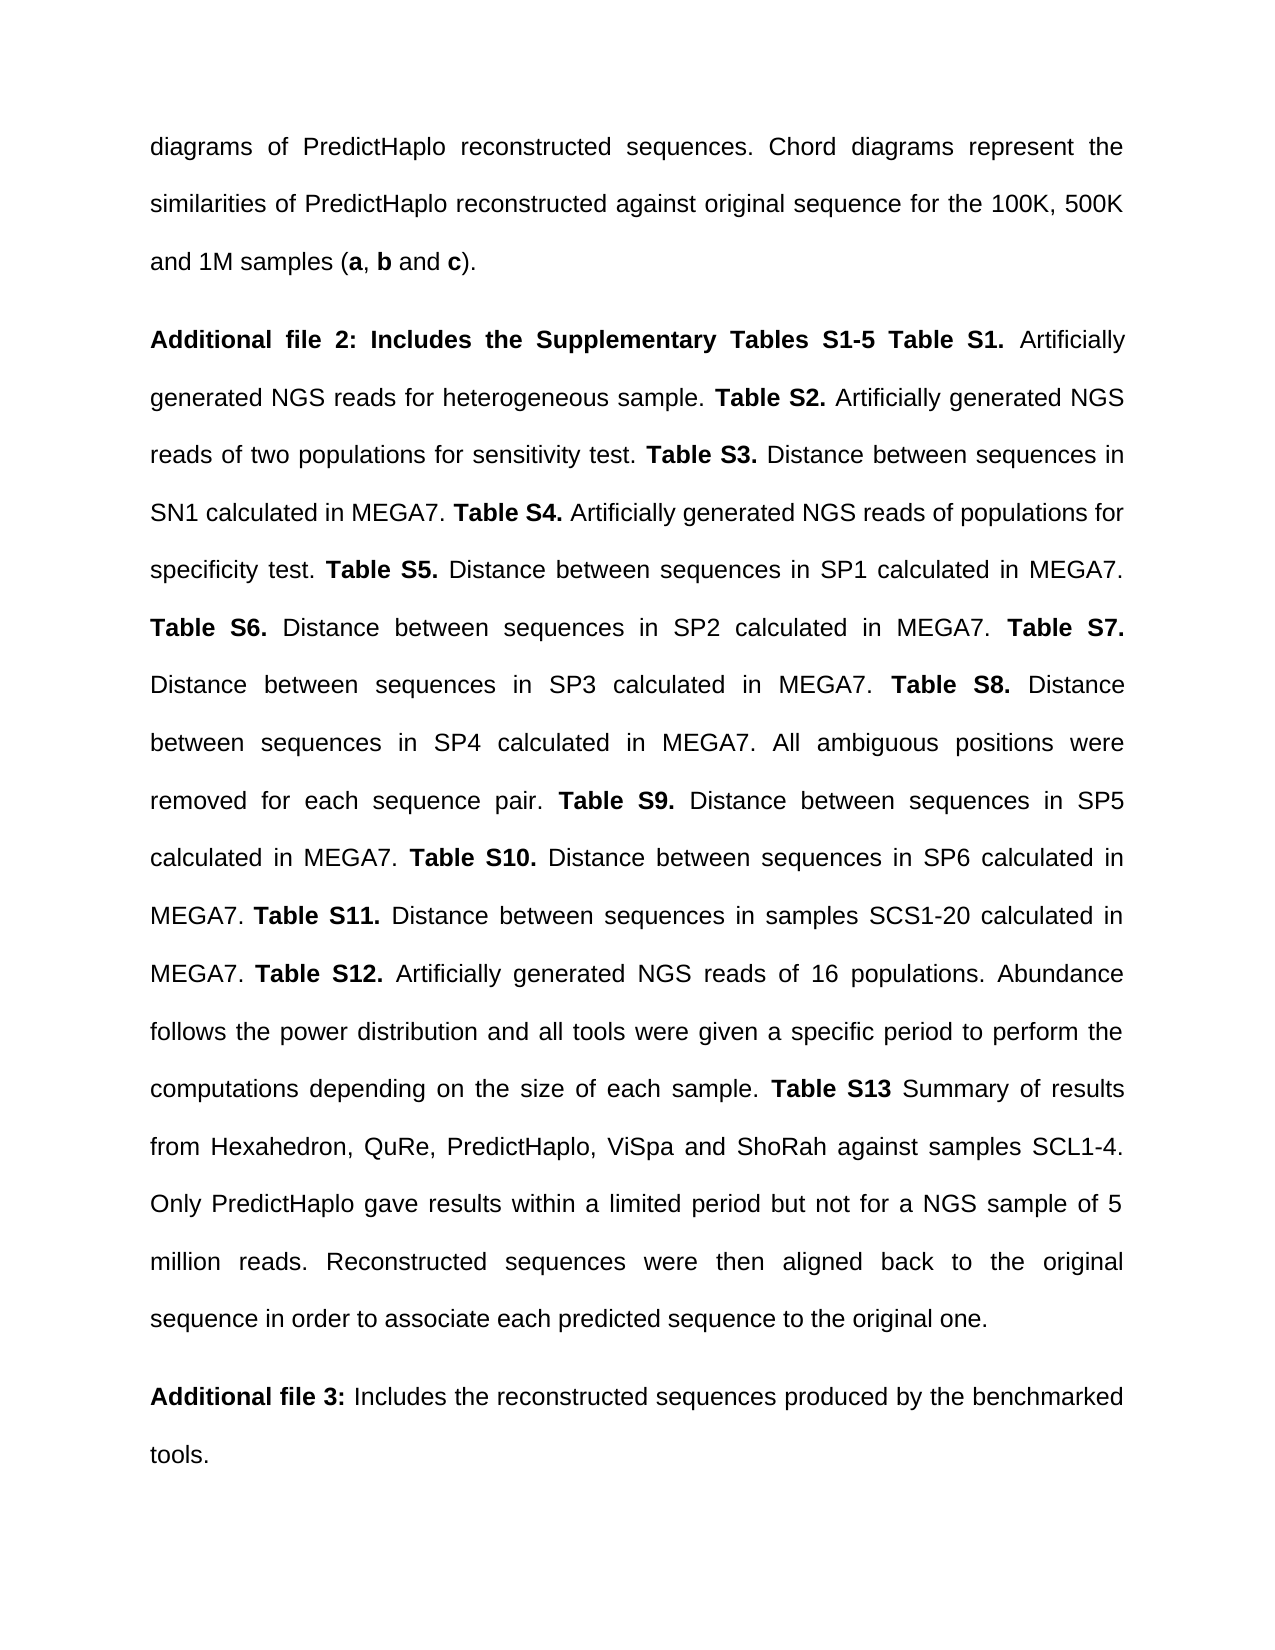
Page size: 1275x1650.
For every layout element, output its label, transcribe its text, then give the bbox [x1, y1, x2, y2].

text diagrams of PredictHaplo reconstructed sequences. Chord diagrams represent the similarities of PredictHaplo reconstructed against original sequence for the 100K, 500K and 1M samples (a, b and c). [150, 132, 1125, 276]
text Additional file 2: Includes the Supplementary Tables S1-5 Table S1. Artificially generated NGS reads for heterogeneous sample. Table S2. Artificially generated NGS reads of two populations for sensitivity test. Table S3. Distance between sequences in SN1 calculated in MEGA7. Table S4. Artificially generated NGS reads of populations for specificity test. Table S5. Distance between sequences in SP1 calculated in MEGA7. Table S6. Distance between sequences in SP2 calculated in MEGA7. Table S7. Distance between sequences in SP3 calculated in MEGA7. Table S8. Distance between sequences in SP4 calculated in MEGA7. All ambiguous positions were removed for each sequence pair. Table S9. Distance between sequences in SP5 calculated in MEGA7. Table S10. Distance between sequences in SP6 calculated in MEGA7. Table S11. Distance between sequences in samples SCS1-20 calculated in MEGA7. Table S12. Artificially generated NGS reads of 16 populations. Abundance follows the power distribution and all tools were given a specific period to perform the computations depending on the size of each sample. Table S13 Summary of results from Hexahedron, QuRe, PredictHaplo, ViSpa and ShoRah against samples SCL1-4. Only PredictHaplo gave results within a limited period but not for a NGS sample of 5 million reads. Reconstructed sequences were then aligned back to the original sequence in order to associate each predicted sequence to the original one. [150, 325, 1125, 1333]
text Additional file 3: Includes the reconstructed sequences produced by the benchmarked tools. [150, 1382, 1125, 1469]
